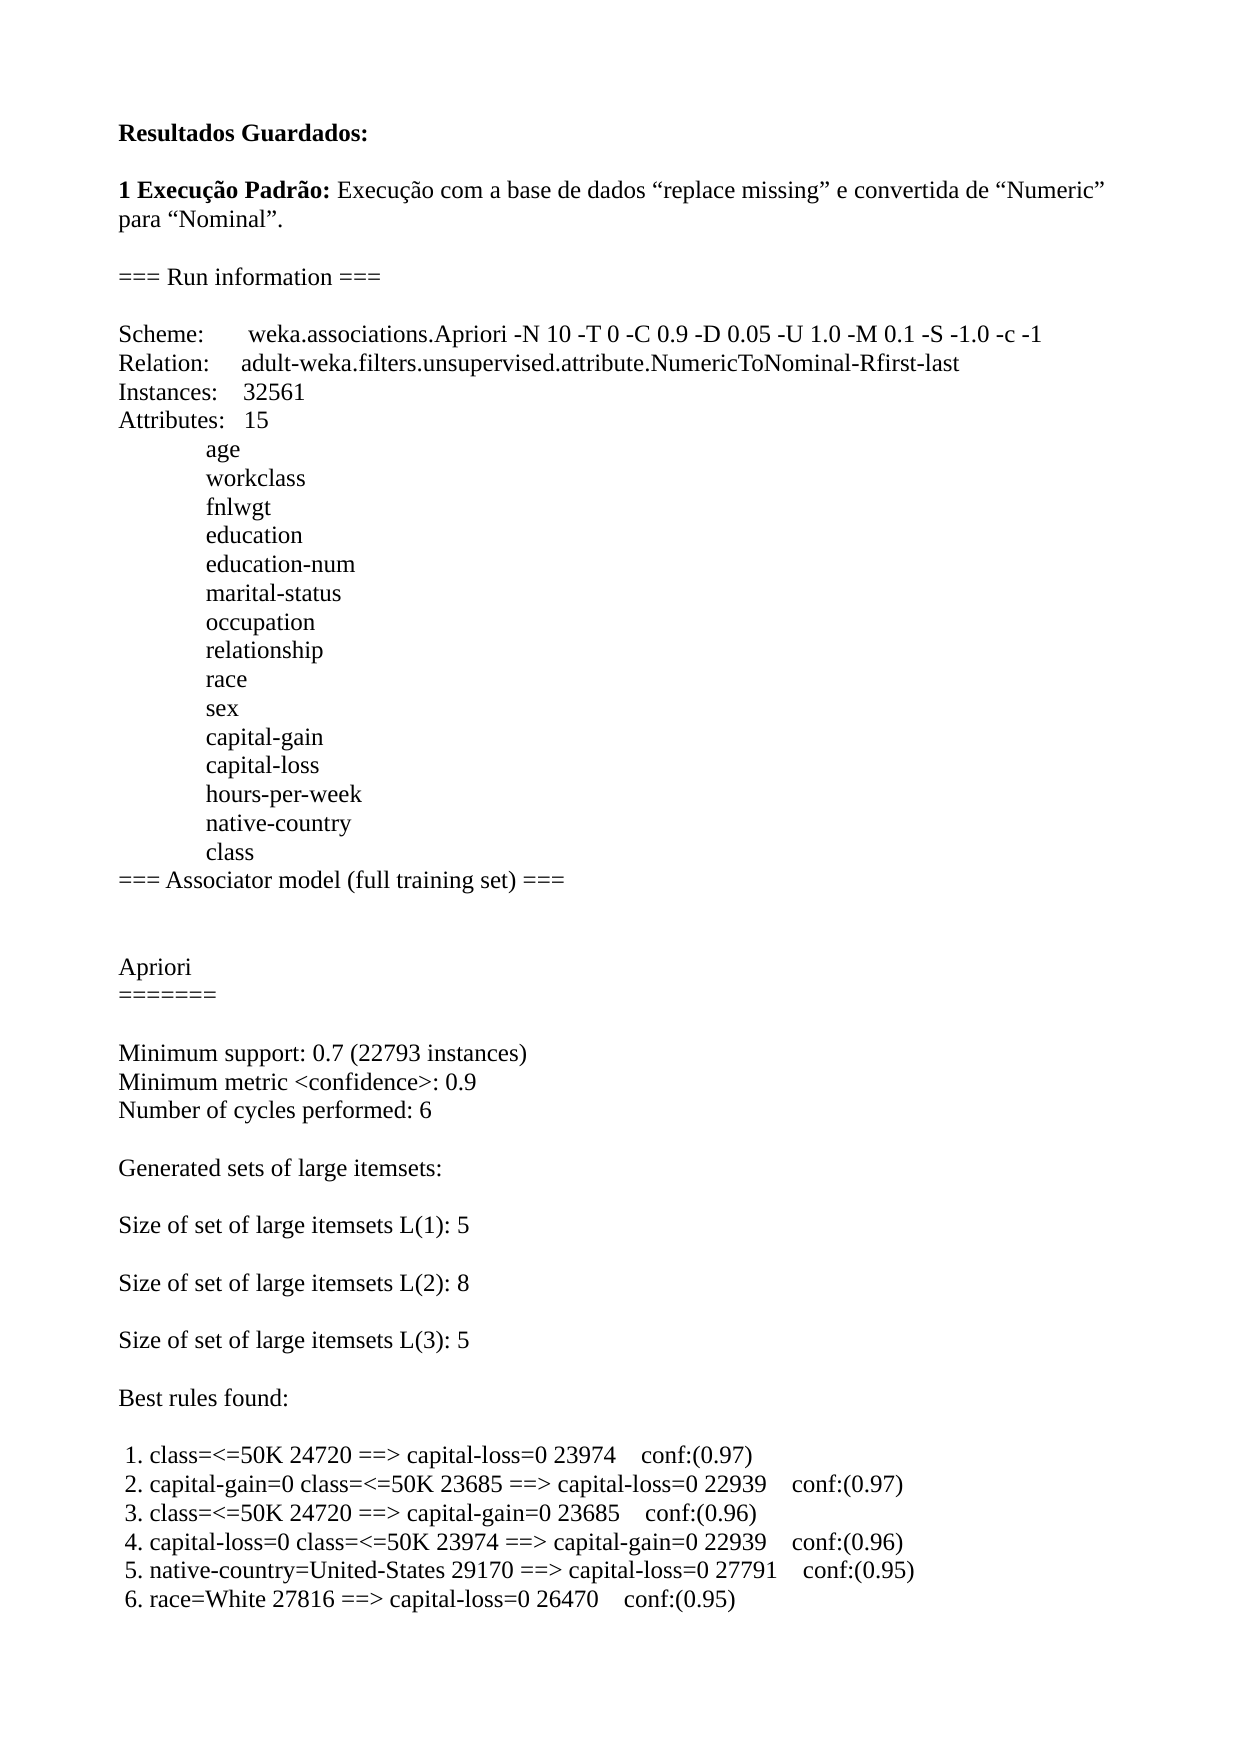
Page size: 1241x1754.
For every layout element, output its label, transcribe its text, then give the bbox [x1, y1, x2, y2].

text 1 Execução Padrão: Execução com a base de dados “replace missing” e convertida de “Numeric” para “Nominal”. [118, 176, 1122, 233]
text sex [118, 693, 1122, 722]
text workclass [118, 463, 1122, 492]
text native-country [118, 808, 1122, 837]
text Size of set of large itemsets L(2): 8 [118, 1268, 1122, 1297]
text Apriori [118, 952, 1122, 981]
text fnlwgt [118, 492, 1122, 521]
text education-num [118, 549, 1122, 578]
text Resultados Guardados: [118, 118, 1122, 147]
text hours-per-week [118, 779, 1122, 808]
text Number of cycles performed: 6 [118, 1096, 1122, 1124]
text Size of set of large itemsets L(1): 5 [118, 1211, 1122, 1239]
text === Run information === [118, 262, 1122, 291]
text Best rules found: [118, 1383, 1122, 1412]
text Generated sets of large itemsets: [118, 1153, 1122, 1182]
text 3. class=<=50K 24720 ==> capital-gain=0 23685 conf:(0.96) [118, 1498, 1122, 1527]
text 4. capital-loss=0 class=<=50K 23974 ==> capital-gain=0 22939 conf:(0.96) [118, 1527, 1122, 1556]
text === Associator model (full training set) === [118, 866, 1122, 894]
text 5. native-country=United-States 29170 ==> capital-loss=0 27791 conf:(0.95) [118, 1556, 1122, 1584]
text capital-loss [118, 751, 1122, 779]
text class [118, 837, 1122, 866]
text Instances: 32561 [118, 377, 1122, 406]
text education [118, 521, 1122, 549]
text Minimum support: 0.7 (22793 instances) [118, 1038, 1122, 1067]
text Minimum metric <confidence>: 0.9 [118, 1067, 1122, 1096]
text capital-gain [118, 722, 1122, 751]
text ======= [118, 981, 1122, 1009]
text 6. race=White 27816 ==> capital-loss=0 26470 conf:(0.95) [118, 1584, 1122, 1613]
text Scheme: weka.associations.Apriori -N 10 -T 0 -C 0.9 -D 0.05 -U 1.0 -M 0.1 -S -1.0 -c -1 [118, 319, 1122, 348]
text occupation [118, 607, 1122, 636]
text marital-status [118, 578, 1122, 607]
text 1. class=<=50K 24720 ==> capital-loss=0 23974 conf:(0.97) [118, 1441, 1122, 1469]
text Size of set of large itemsets L(3): 5 [118, 1326, 1122, 1354]
text 2. capital-gain=0 class=<=50K 23685 ==> capital-loss=0 22939 conf:(0.97) [118, 1469, 1122, 1498]
text age [118, 434, 1122, 463]
text race [118, 664, 1122, 693]
text Attributes: 15 [118, 406, 1122, 434]
text Relation: adult-weka.filters.unsupervised.attribute.NumericToNominal-Rfirst-last [118, 348, 1122, 377]
text relationship [118, 636, 1122, 664]
